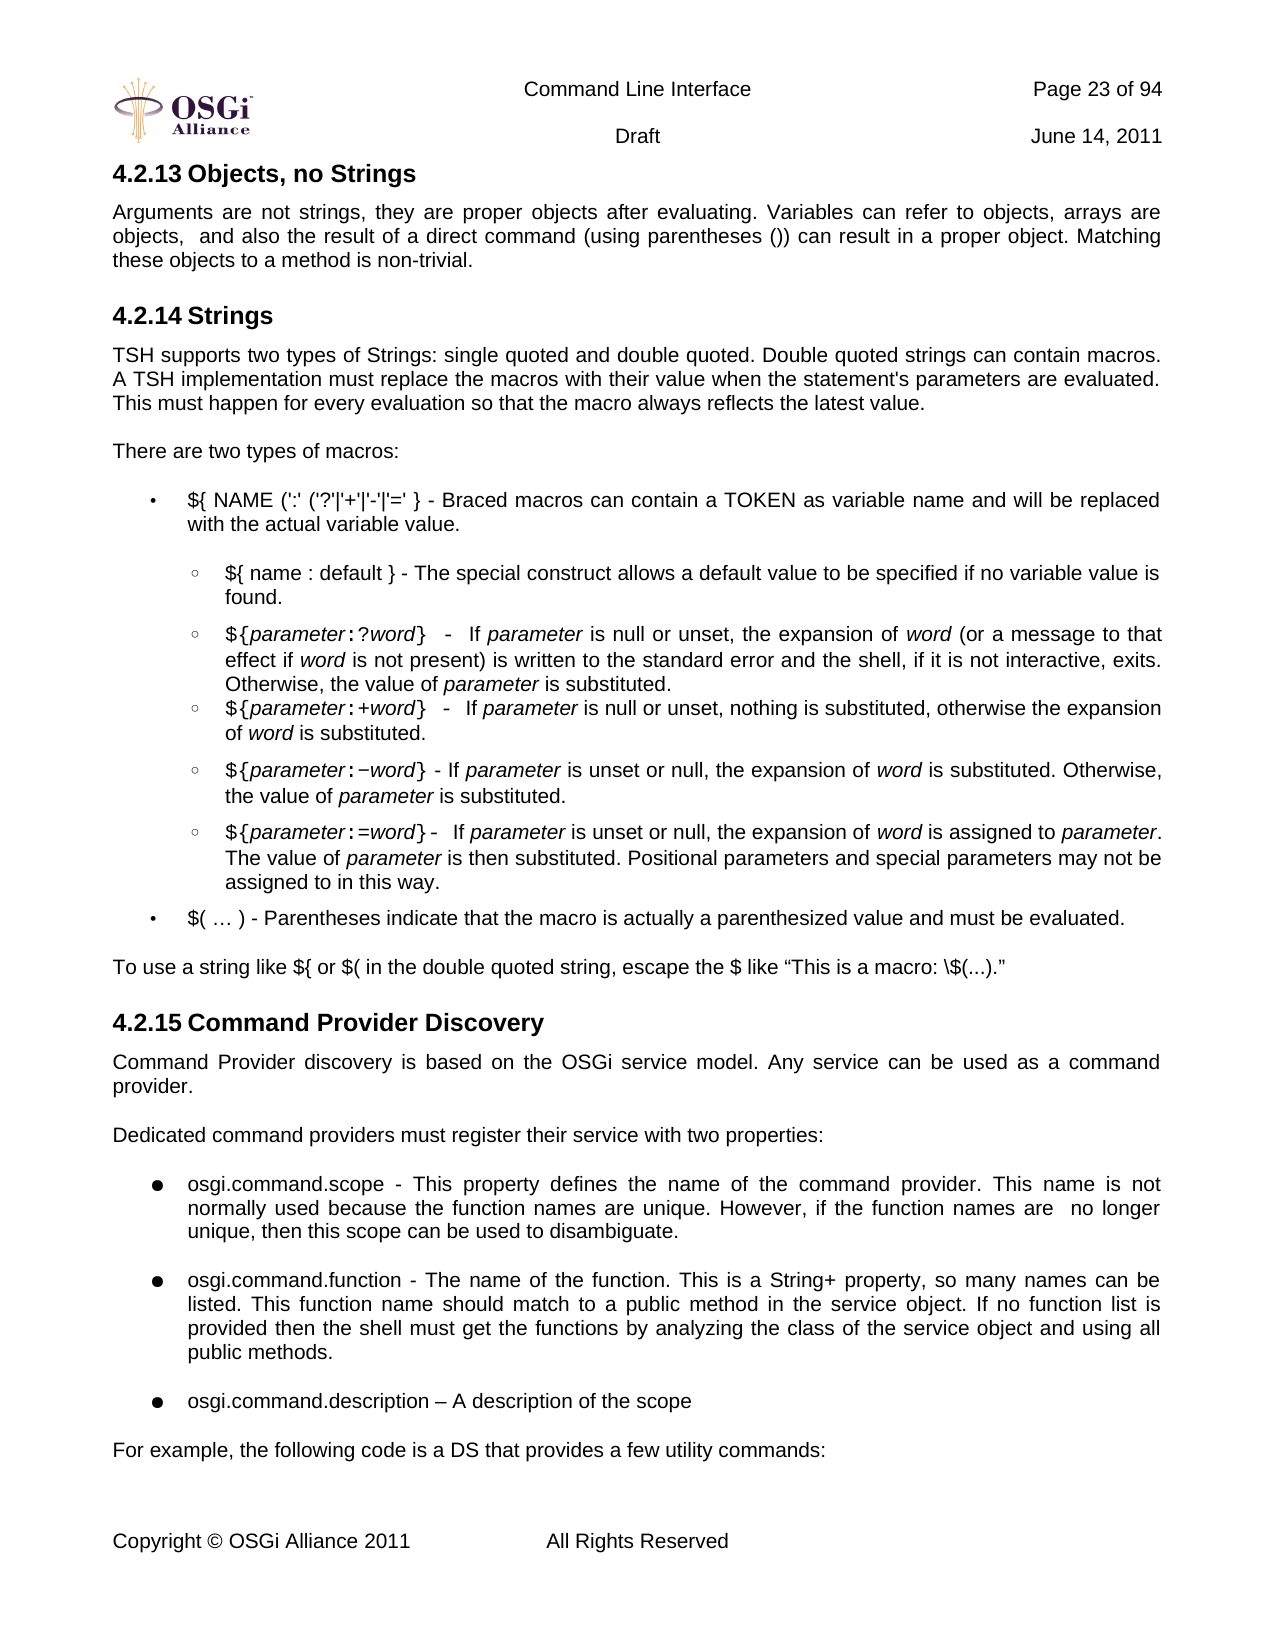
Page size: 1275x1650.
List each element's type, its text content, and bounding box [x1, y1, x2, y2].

text TSH supports two types of Strings: single quoted and double quoted. Double quoted strings can contain macros. A TSH implementation must replace the macros with their value when the statement's parameters are evaluated. This must happen for every evaluation so that the macro always reflects the latest value. [112, 342, 1162, 414]
text There are two types of macros: [112, 439, 1162, 463]
text For example, the following code is a DS that provides a few utility commands: [112, 1438, 1162, 1462]
list ${ NAME (':' ('?'|'+'|'-'|'=' } - Braced macros can contain a TOKEN as variable name and will be replaced with the actual variable value. [150, 488, 1162, 536]
subtitle ${parameter:+word} - If parameter is null or unset, nothing is substituted, otherwise the expansion of word is substituted. [187, 695, 1162, 745]
text Arguments are not strings, they are proper objects after evaluating. Variables can refer to objects, arrays are objects, and also the result of a direct command (using parentheses ()) can result in a proper object. Matching these objects to a method is non-trivial. [112, 200, 1162, 272]
list $( … ) - Parentheses indicate that the macro is actually a parenthesized value and must be evaluated. [150, 906, 1162, 930]
subtitle ${parameter:?word} - If parameter is null or unset, the expansion of word (or a message to that effect if word is not present) is written to the standard error and the shell, if it is not interactive, exits. Otherwise, the value of parameter is substituted. [187, 622, 1162, 695]
text Command Provider discovery is based on the OSGi service model. Any service can be used as a command provider. [112, 1049, 1162, 1097]
list ${ name : default } - The special construct allows a default value to be specified if no variable value is found. [187, 561, 1162, 609]
text Dedicated command providers must register their service with two properties: [112, 1122, 1162, 1146]
list ${parameter:−word} - If parameter is unset or null, the expansion of word is substituted. Otherwise, the value of parameter is substituted. [187, 758, 1162, 807]
list osgi.command.scope - This property defines the name of the command provider. This name is not normally used because the function names are unique. However, if the function names are no longer unique, then this scope can be used to disambiguate. [150, 1171, 1162, 1243]
picture [114, 78, 254, 143]
subtitle Objects, no Strings [112, 159, 1162, 188]
list osgi.command.description – A description of the scope [150, 1389, 1162, 1413]
subtitle Command Provider Discovery [112, 1008, 1162, 1037]
list osgi.command.function - The name of the function. This is a String+ property, so many names can be listed. This function name should match to a public method in the service object. If no function list is provided then the shell must get the functions by analyzing the class of the service object and using all public methods. [150, 1268, 1162, 1364]
subtitle ${parameter:=word}- If parameter is unset or null, the expansion of word is assigned to parameter. The value of parameter is then substituted. Positional parameters and special parameters may not be assigned to in this way. [187, 820, 1162, 894]
text To use a string like ${ or $( in the double quoted string, escape the $ like “This is a macro: \$(...).” [112, 955, 1162, 979]
subtitle Strings [112, 301, 1162, 330]
